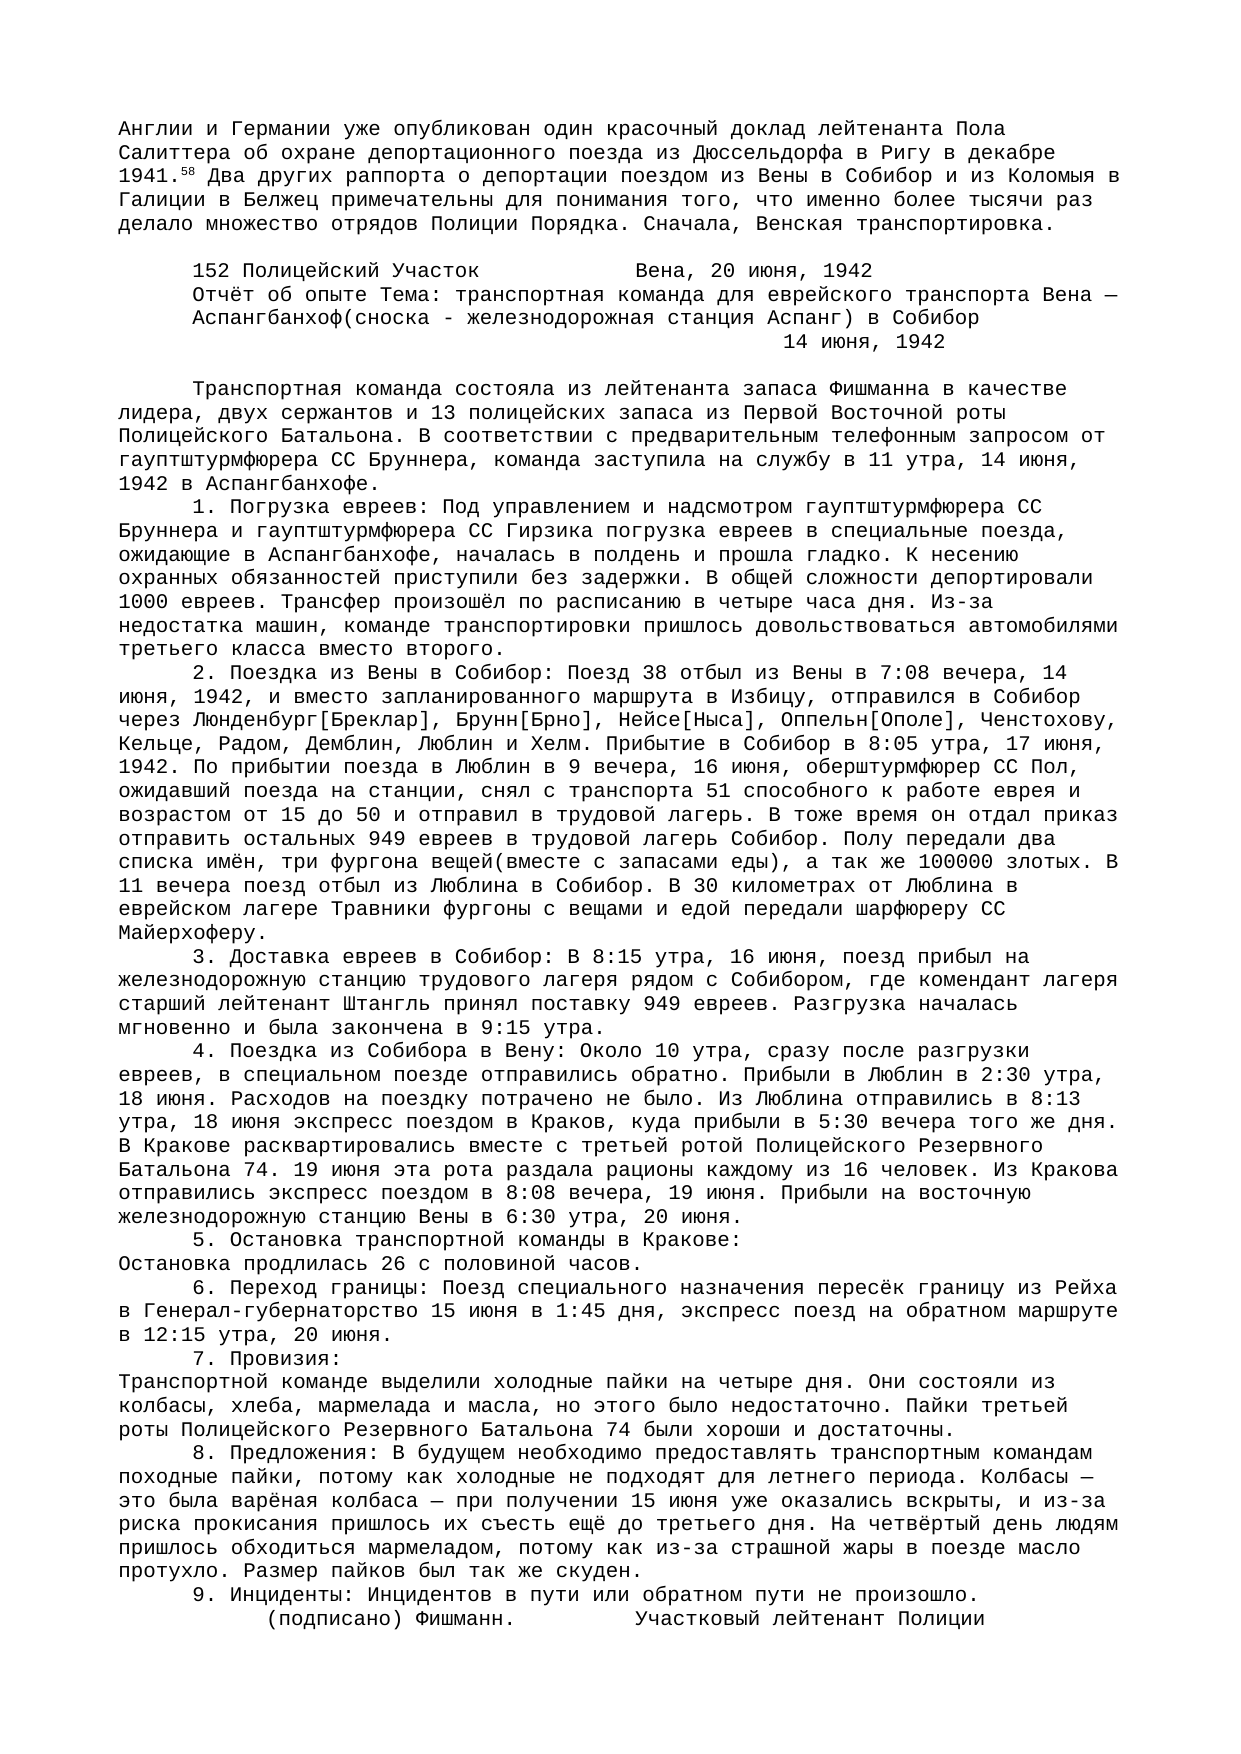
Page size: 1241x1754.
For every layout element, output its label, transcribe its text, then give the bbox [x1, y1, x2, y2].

text 5. Остановка транспортной команды в Кракове: [118, 1229, 1122, 1253]
text 152 Полицейский Участок Вена, 20 июня, 1942 [118, 260, 1122, 284]
text Отчёт об опыте Тема: транспортная команда для еврейского транспорта Вена — Аспангбанхоф(сноска - железнодорожная станция Аспанг) в Собибор [118, 284, 1122, 331]
text (подписано) Фишманн. Участковый лейтенант Полиции [118, 1608, 1122, 1631]
text 8. Предложения: В будущем необходимо предоставлять транспортным командам походные пайки, потому как холодные не подходят для летнего периода. Колбасы — это была варёная колбаса — при получении 15 июня уже оказались вскрыты, и из-за риска прокисания пришлось их съесть ещё до третьего дня. На четвёртый день людям пришлось обходиться мармеладом, потому как из-за страшной жары в поезде масло протухло. Размер пайков был так же скуден. [118, 1442, 1122, 1584]
text Остановка продлилась 26 с половиной часов. [118, 1253, 1122, 1277]
text 1. Погрузка евреев: Под управлением и надсмотром гауптштурмфюрера СС Бруннера и гауптштурмфюрера СС Гирзика погрузка евреев в специальные поезда, ожидающие в Аспангбанхофе, началась в полдень и прошла гладко. К несению охранных обязанностей приступили без задержки. В общей сложности депортировали 1000 евреев. Трансфер произошёл по расписанию в четыре часа дня. Из-за недостатка машин, команде транспортировки пришлось довольствоваться автомобилями третьего класса вместо второго. [118, 496, 1122, 662]
text 2. Поездка из Вены в Собибор: Поезд 38 отбыл из Вены в 7:08 вечера, 14 июня, 1942, и вместо запланированного маршрута в Избицу, отправился в Собибор через Люнденбург[Бреклар], Брунн[Брно], Нейсе[Ныса], Оппельн[Ополе], Ченстохову, Кельце, Радом, Демблин, Люблин и Хелм. Прибытие в Собибор в 8:05 утра, 17 июня, 1942. По прибытии поезда в Люблин в 9 вечера, 16 июня, оберштурмфюрер СС Пол, ожидавший поезда на станции, снял с транспорта 51 способного к работе еврея и возрастом от 15 до 50 и отправил в трудовой лагерь. В тоже время он отдал приказ отправить остальных 949 евреев в трудовой лагерь Собибор. Полу передали два списка имён, три фургона вещей(вместе с запасами еды), а так же 100000 злотых. В 11 вечера поезд отбыл из Люблина в Собибор. В 30 километрах от Люблина в еврейском лагере Травники фургоны с вещами и едой передали шарфюреру СС Майерхоферу. [118, 662, 1122, 946]
text 4. Поездка из Собибора в Вену: Около 10 утра, сразу после разгрузки евреев, в специальном поезде отправились обратно. Прибыли в Люблин в 2:30 утра, 18 июня. Расходов на поездку потрачено не было. Из Люблина отправились в 8:13 утра, 18 июня экспресс поездом в Краков, куда прибыли в 5:30 вечера того же дня. В Кракове расквартировались вместе с третьей ротой Полицейского Резервного Батальона 74. 19 июня эта рота раздала рационы каждому из 16 человек. Из Кракова отправились экспресс поездом в 8:08 вечера, 19 июня. Прибыли на восточную железнодорожную станцию Вены в 6:30 утра, 20 июня. [118, 1040, 1122, 1229]
text Транспортная команда состояла из лейтенанта запаса Фишманна в качестве лидера, двух сержантов и 13 полицейских запаса из Первой Восточной роты Полицейского Батальона. В соответствии с предварительным телефонным запросом от гауптштурмфюрера СС Бруннера, команда заступила на службу в 11 утра, 14 июня, 1942 в Аспангбанхофе. [118, 378, 1122, 496]
text 9. Инциденты: Инцидентов в пути или обратном пути не произошло. [118, 1584, 1122, 1608]
text 14 июня, 1942 [118, 331, 1122, 354]
text 6. Переход границы: Поезд специального назначения пересёк границу из Рейха в Генерал-губернаторство 15 июня в 1:45 дня, экспресс поезд на обратном маршруте в 12:15 утра, 20 июня. [118, 1277, 1122, 1348]
text 7. Провизия: [118, 1348, 1122, 1371]
text 3. Доставка евреев в Собибор: В 8:15 утра, 16 июня, поезд прибыл на железнодорожную станцию трудового лагеря рядом с Собибором, где комендант лагеря старший лейтенант Штангль принял поставку 949 евреев. Разгрузка началась мгновенно и была закончена в 9:15 утра. [118, 946, 1122, 1040]
text Транспортной команде выделили холодные пайки на четыре дня. Они состояли из колбасы, хлеба, мармелада и масла, но этого было недостаточно. Пайки третьей роты Полицейского Резервного Батальона 74 были хороши и достаточны. [118, 1371, 1122, 1442]
text Англии и Германии уже опубликован один красочный доклад лейтенанта Пола Салиттера об охране депортационного поезда из Дюссельдорфа в Ригу в декабре 1941. Два других раппорта о депортации поездом из Вены в Собибор и из Коломыя в Галиции в Белжец примечательны для понимания того, что именно более тысячи раз делало множество отрядов Полиции Порядка. Сначала, Венская транспортировка. [118, 118, 1122, 236]
